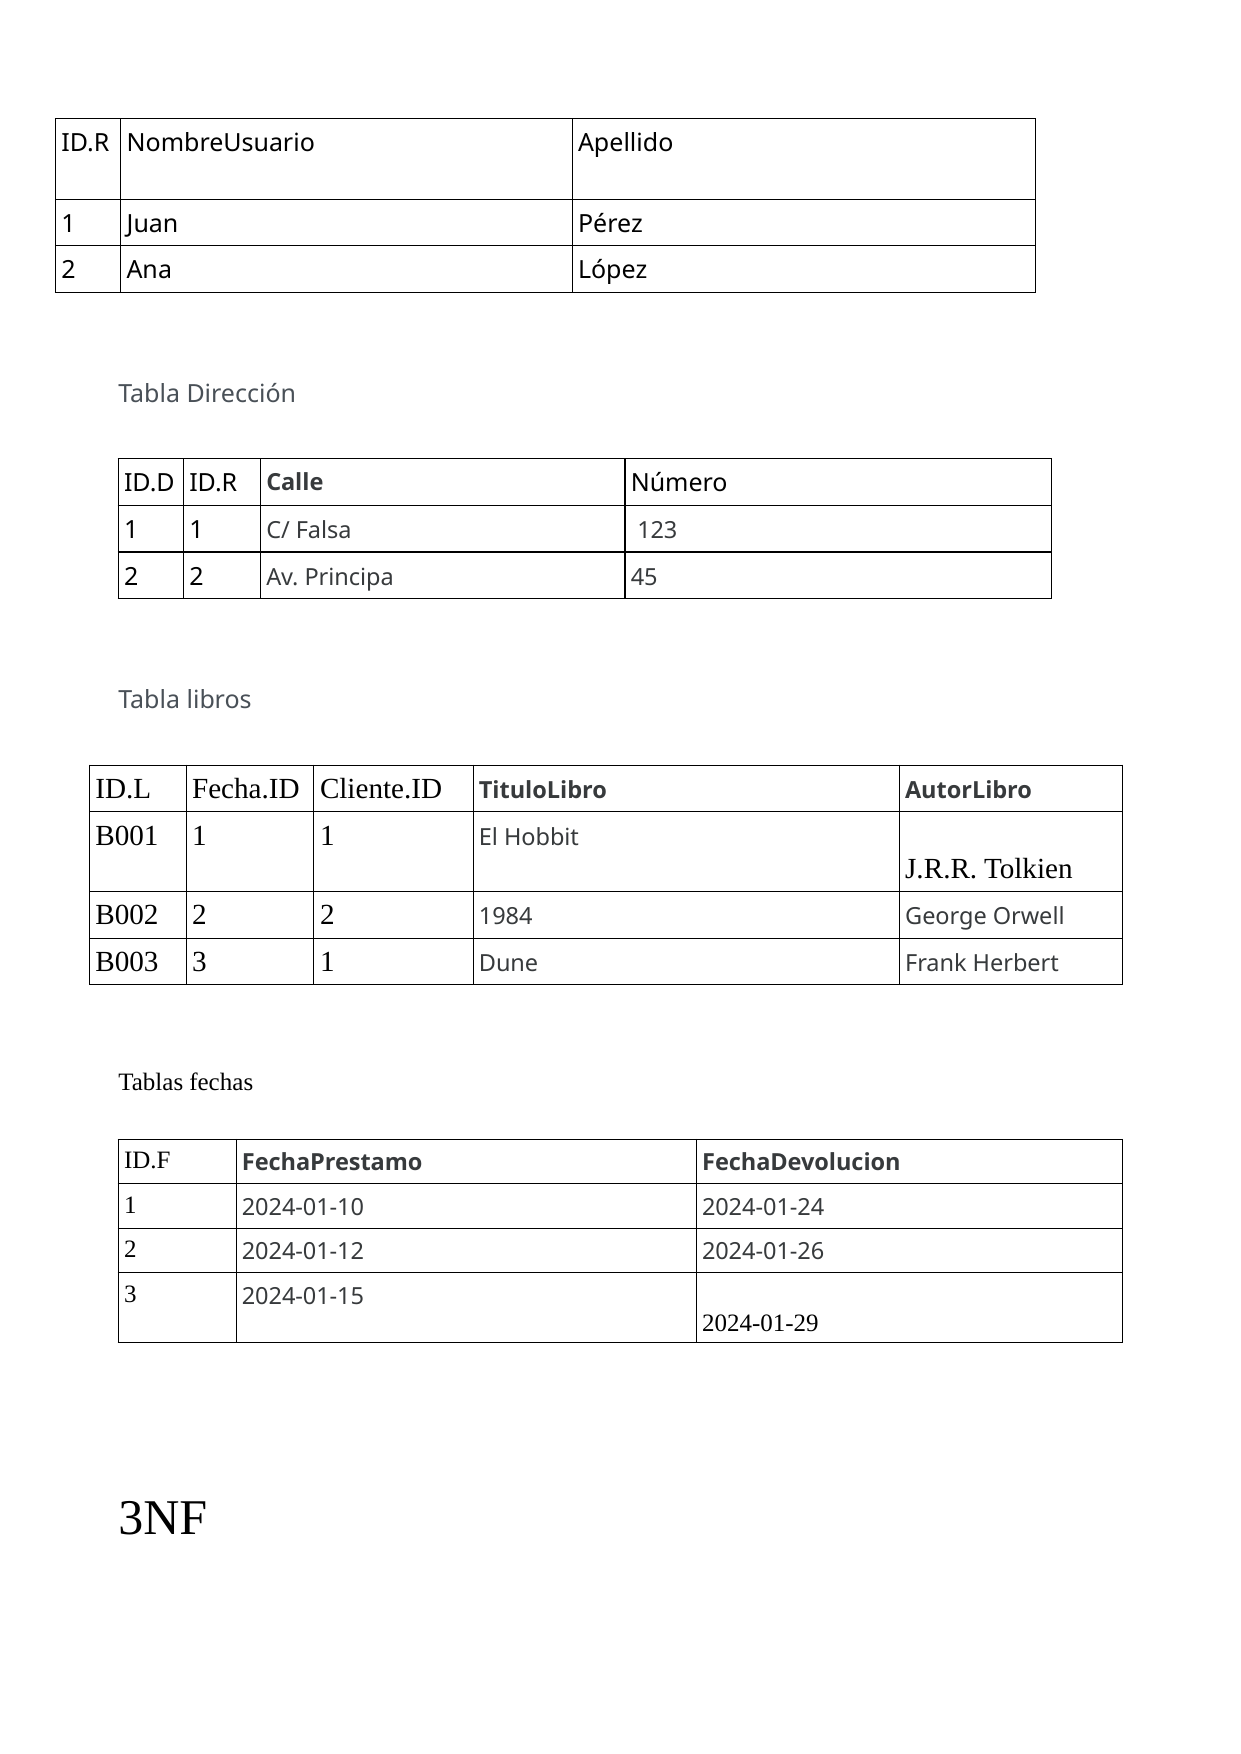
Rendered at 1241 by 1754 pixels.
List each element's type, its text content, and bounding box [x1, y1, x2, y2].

table_header ID.F [119, 1140, 236, 1183]
table_cell B001 [90, 812, 186, 891]
table_cell El Hobbit [474, 812, 899, 891]
table_header FechaDevolucion [697, 1140, 1122, 1183]
table_header Calle [261, 459, 624, 505]
table_header Número [626, 459, 1051, 505]
text Tabla libros [118, 682, 1122, 716]
table_header TituloLibro [474, 766, 899, 811]
table_cell 2024-01-10 [237, 1184, 696, 1228]
table_cell 2 [119, 1229, 236, 1272]
table_header Fecha.ID [187, 766, 313, 811]
table_header Apellido [573, 119, 1035, 199]
table_header ID.R [56, 119, 120, 199]
table_cell B003 [90, 939, 186, 984]
table_cell 123 [626, 506, 1051, 551]
table_header ID.D [119, 459, 183, 505]
table_cell 1 [184, 506, 260, 551]
table_cell 2024-01-12 [237, 1229, 696, 1272]
table_cell Av. Principa [261, 553, 624, 598]
table_cell 1984 [474, 892, 899, 937]
table_header Cliente.ID [314, 766, 473, 811]
table_cell Ana [121, 246, 572, 292]
table_cell 1 [314, 939, 473, 984]
table_header AutorLibro [900, 766, 1122, 811]
table_cell 1 [187, 812, 313, 891]
table_cell 1 [119, 1184, 236, 1228]
text Tabla Dirección [118, 376, 1122, 410]
table_cell 3 [119, 1273, 236, 1342]
table_cell 1 [314, 812, 473, 891]
table_cell B002 [90, 892, 186, 937]
table_cell Pérez [573, 200, 1035, 245]
table_cell 2 [56, 246, 120, 292]
table_cell 2024-01-15 [237, 1273, 696, 1342]
table_header FechaPrestamo [237, 1140, 696, 1183]
table_cell Frank Herbert [900, 939, 1122, 984]
table_header ID.L [90, 766, 186, 811]
table_cell J.R.R. Tolkien [900, 812, 1122, 891]
text Tablas fechas [118, 1067, 1122, 1096]
table_cell 2 [119, 553, 183, 598]
table_cell George Orwell [900, 892, 1122, 937]
table_cell 2024-01-26 [697, 1229, 1122, 1272]
table_cell 45 [626, 553, 1051, 598]
table_cell 1 [119, 506, 183, 551]
table_cell López [573, 246, 1035, 292]
table_cell 2 [187, 892, 313, 937]
table_cell C/ Falsa [261, 506, 624, 551]
table_cell 2024-01-24 [697, 1184, 1122, 1228]
table_cell 2 [314, 892, 473, 937]
table_cell Juan [121, 200, 572, 245]
table_cell 2024-01-29 [697, 1273, 1122, 1342]
table_cell 2 [184, 553, 260, 598]
table_cell Dune [474, 939, 899, 984]
text 3NF [118, 1487, 1122, 1545]
table_cell 3 [187, 939, 313, 984]
table_cell 1 [56, 200, 120, 245]
table_header ID.R [184, 459, 260, 505]
table_header NombreUsuario [121, 119, 572, 199]
